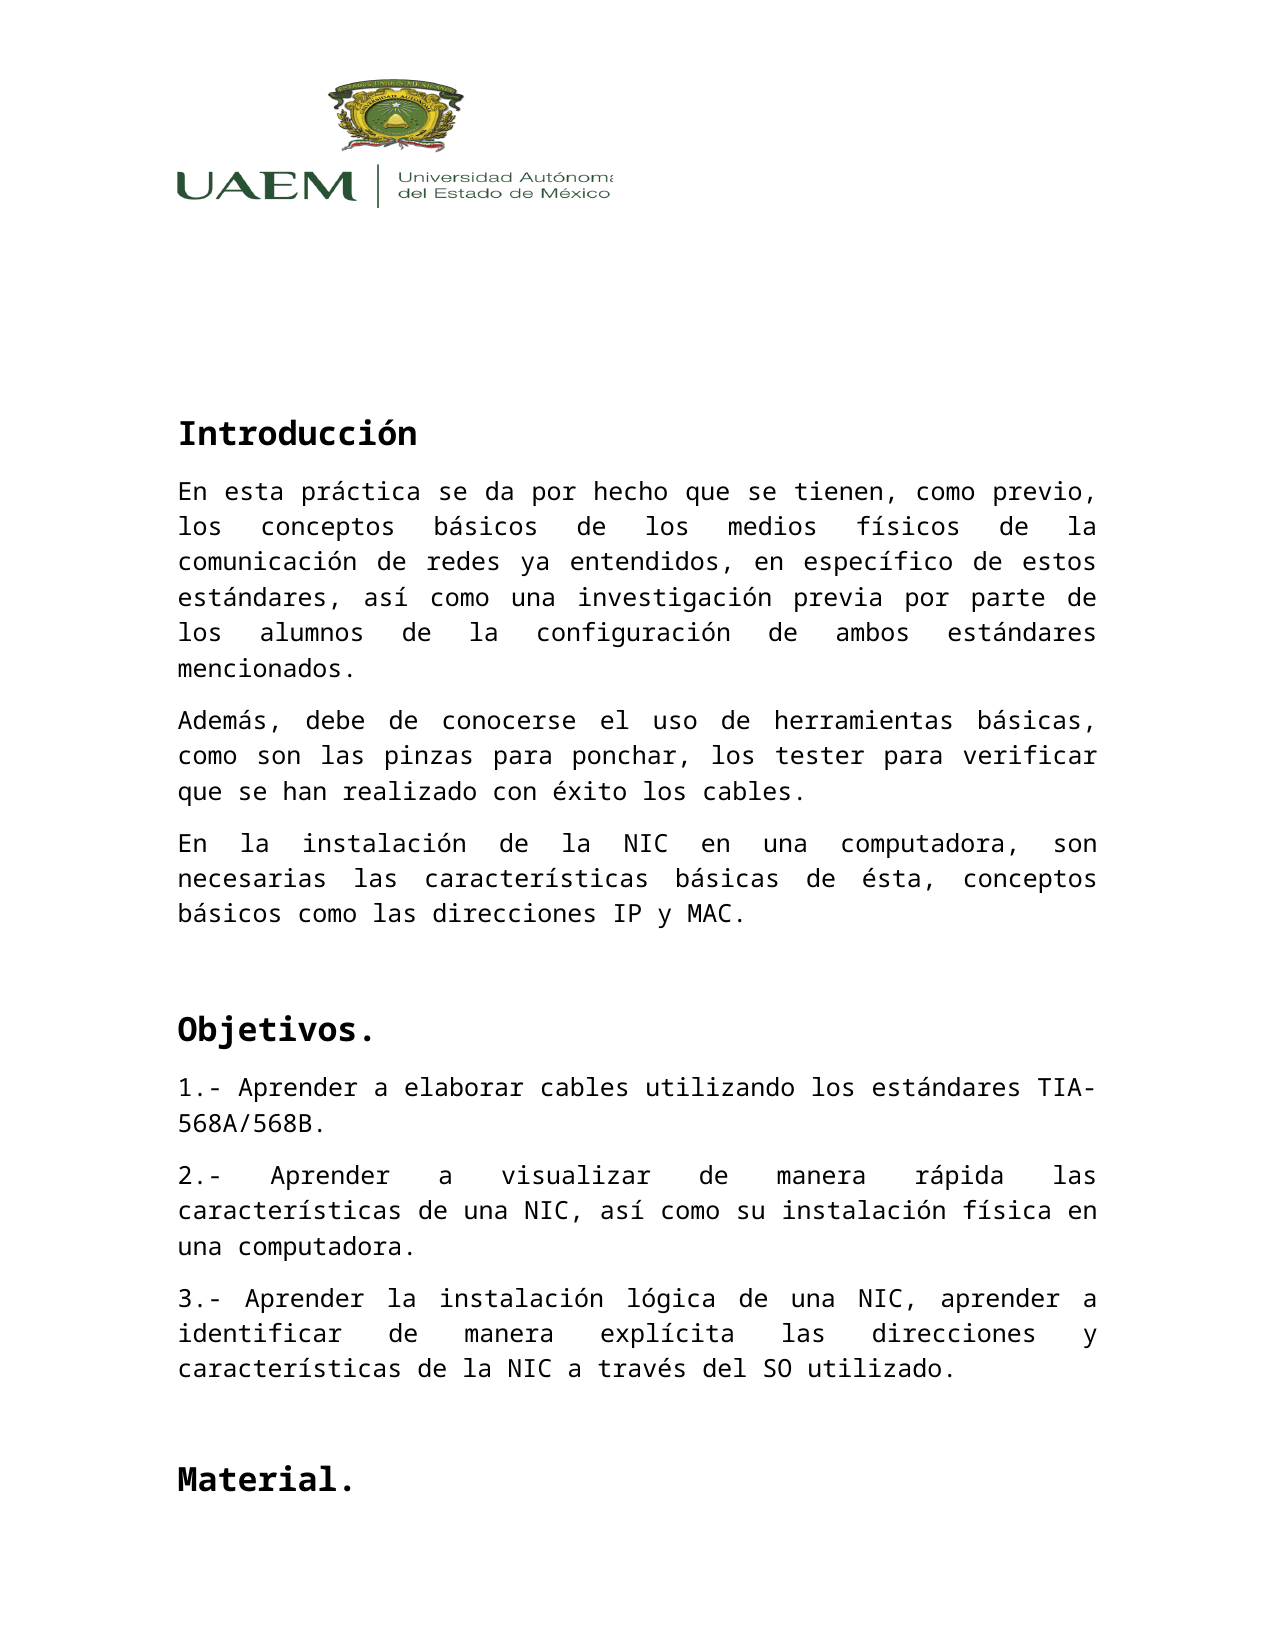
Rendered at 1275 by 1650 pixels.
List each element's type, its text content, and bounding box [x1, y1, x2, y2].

text En la instalación de la NIC en una computadora, son necesarias las características básicas de ésta, conceptos básicos como las direcciones IP y MAC. [177, 825, 1098, 930]
text 1.- Aprender a elaborar cables utilizando los estándares TIA-568A/568B. [177, 1070, 1098, 1139]
text 2.- Aprender a visualizar de manera rápida las características de una NIC, así como su instalación física en una computadora. [177, 1157, 1098, 1262]
text Además, debe de conocerse el uso de herramientas básicas, como son las pinzas para ponchar, los tester para verificar que se han realizado con éxito los cables. [177, 702, 1098, 807]
text Introducción [177, 409, 1098, 455]
text Objetivos. [177, 1006, 1098, 1051]
text 3.- Aprender la instalación lógica de una NIC, aprender a identificar de manera explícita las direcciones y características de la NIC a través del SO utilizado. [177, 1280, 1098, 1385]
text En esta práctica se da por hecho que se tienen, como previo, los conceptos básicos de los medios físicos de la comunicación de redes ya entendidos, en específico de estos estándares, así como una investigación previa por parte de los alumnos de la configuración de ambos estándares mencionados. [177, 473, 1098, 684]
text Material. [177, 1455, 1098, 1501]
